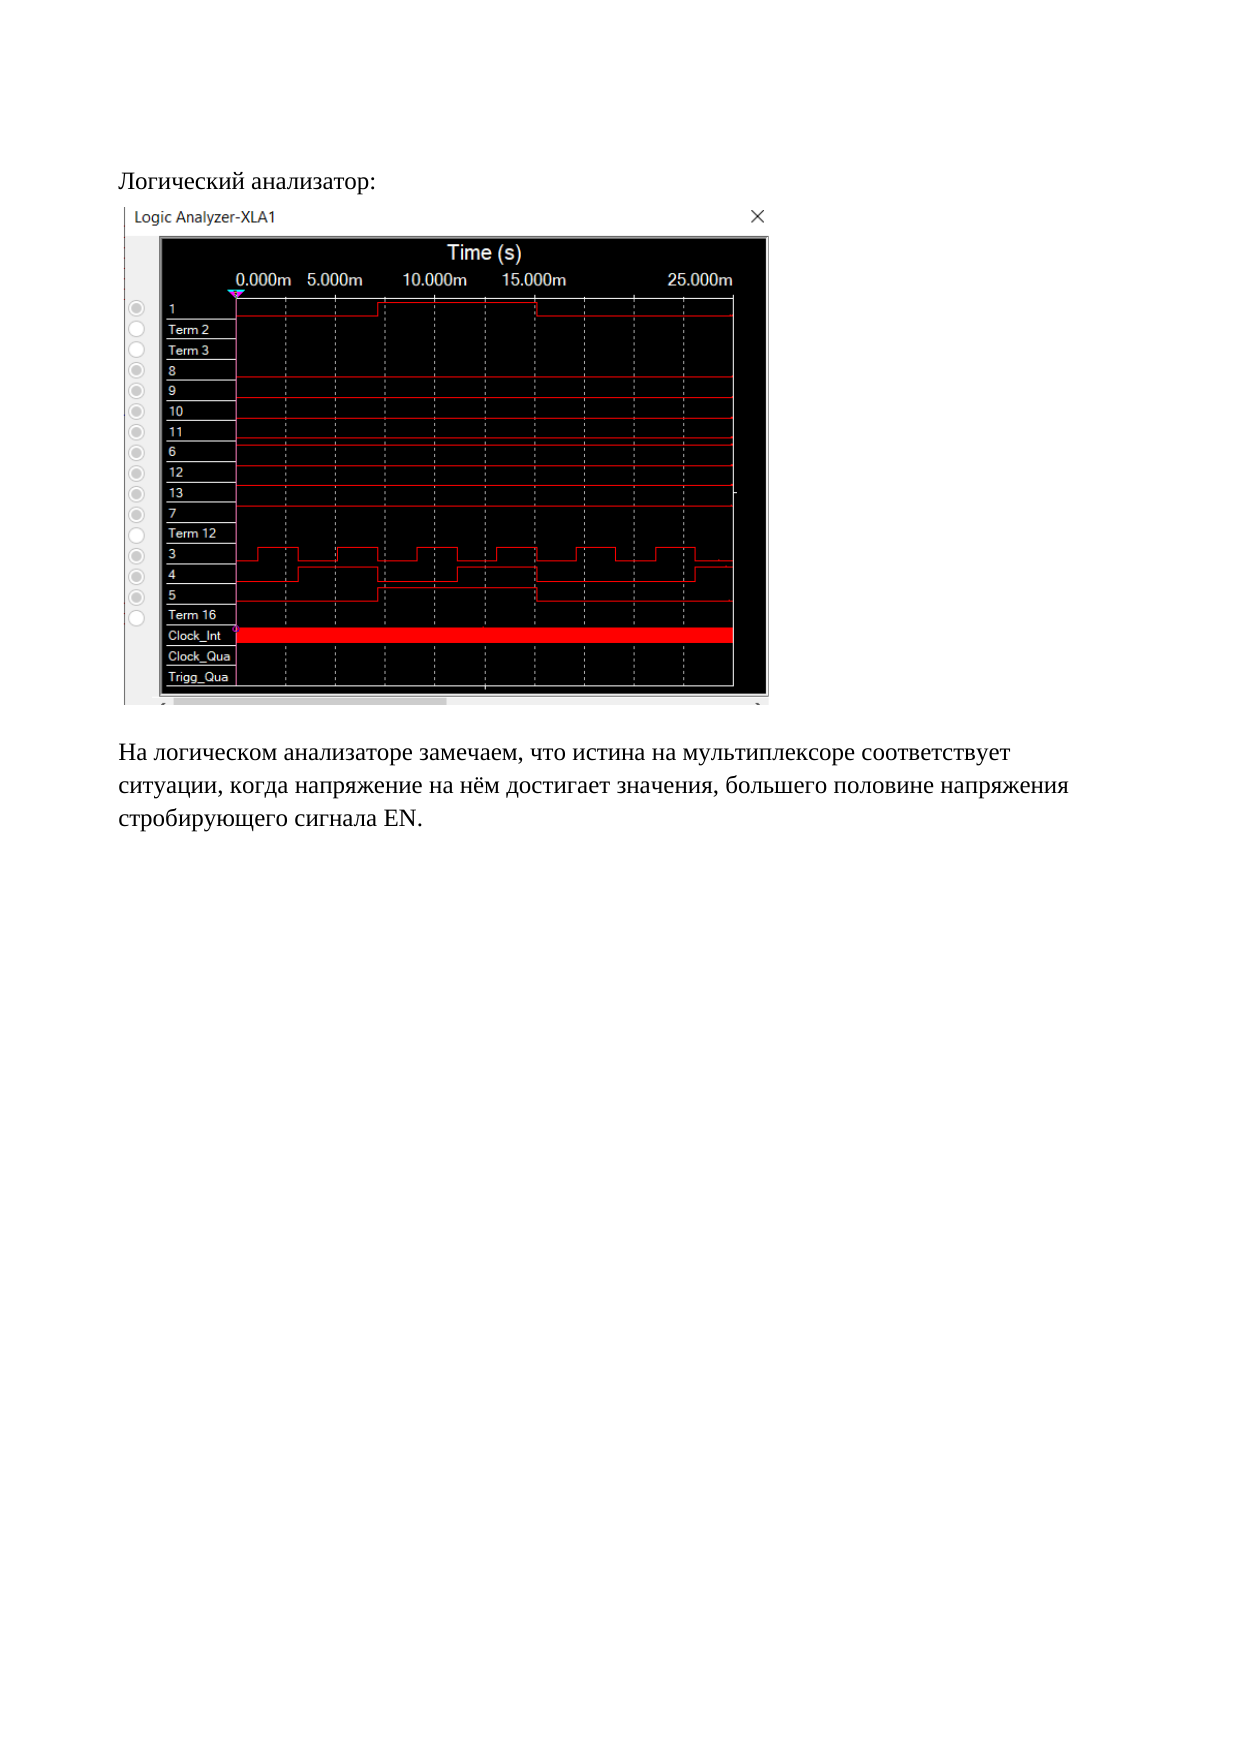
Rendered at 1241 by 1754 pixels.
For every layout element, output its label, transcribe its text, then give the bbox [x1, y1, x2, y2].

text На логическом анализаторе замечаем, что истина на мультиплексоре соответствует ситуации, когда напряжение на нём достигает значения, большего половине напряжения стробирующего сигнала EN. [118, 737, 1122, 832]
text Логический анализатор: [118, 166, 1122, 194]
picture [123, 207, 769, 705]
